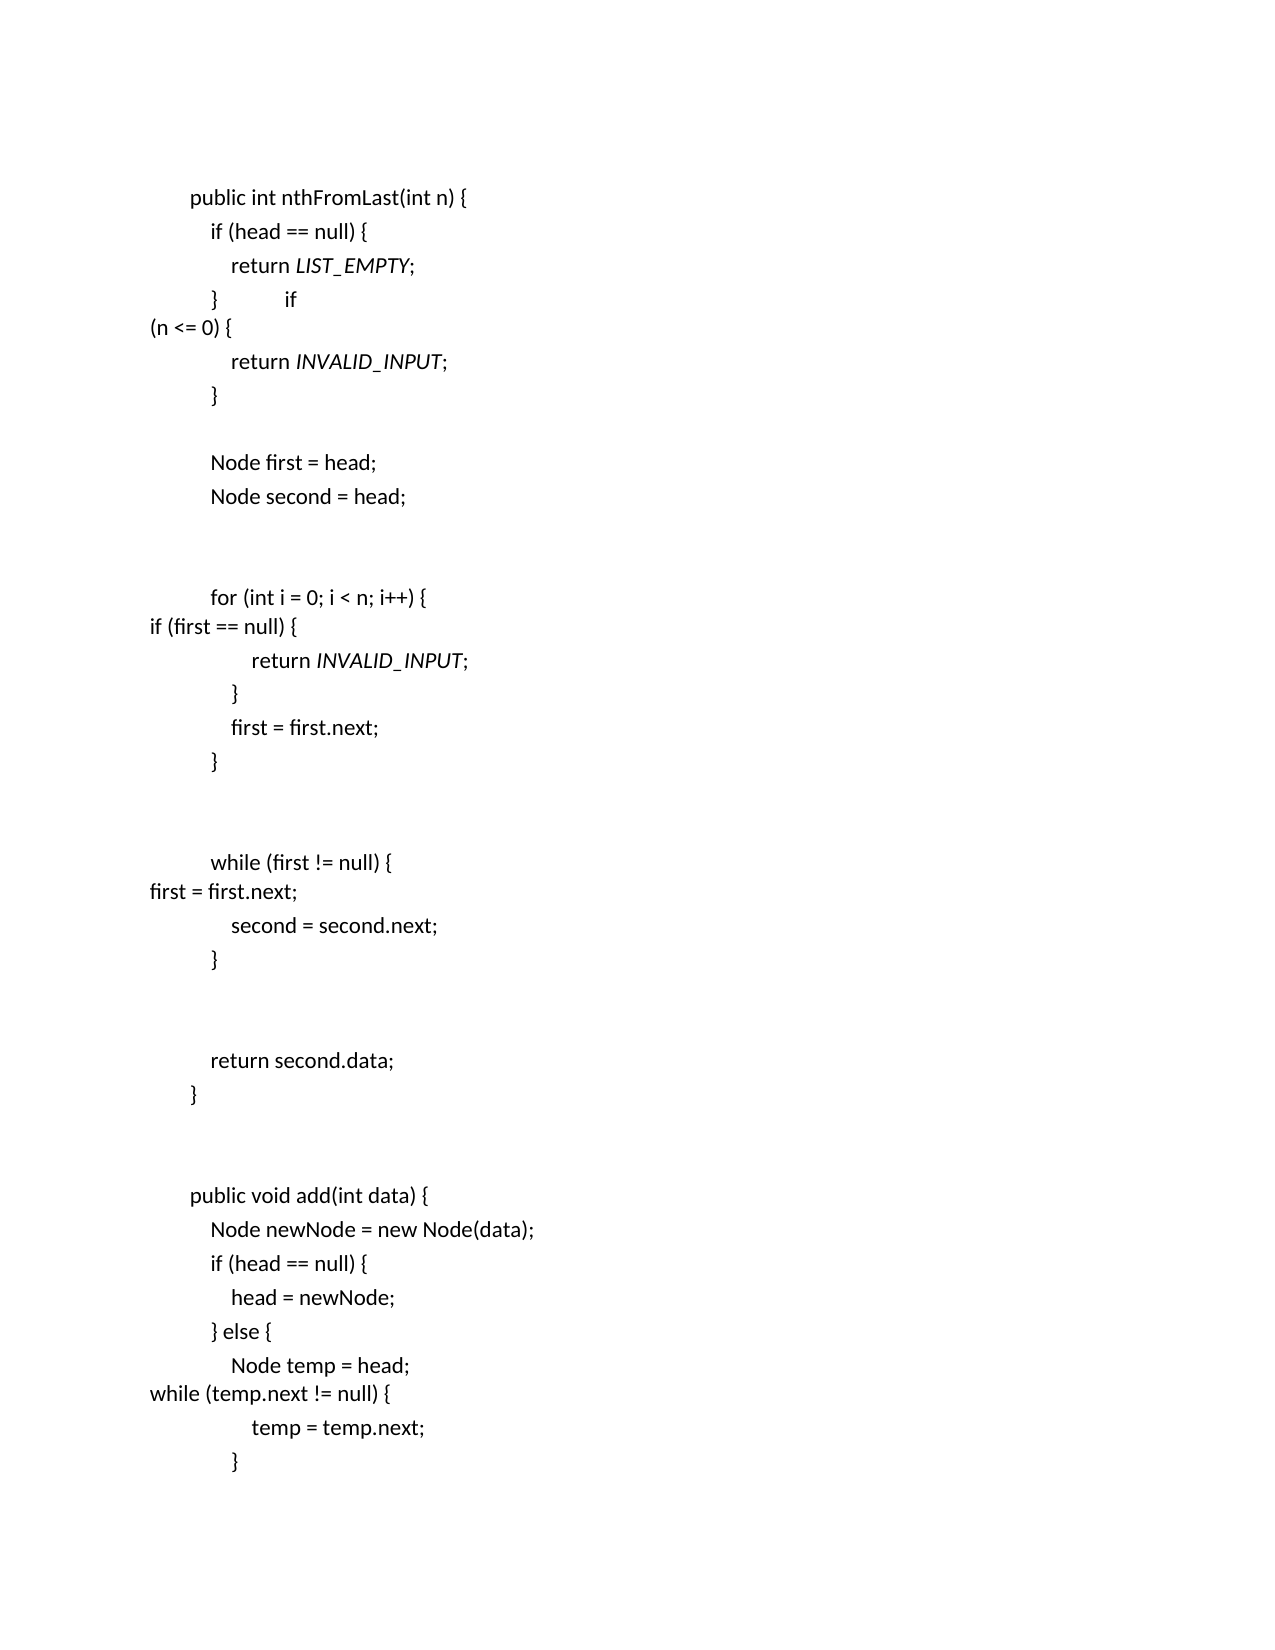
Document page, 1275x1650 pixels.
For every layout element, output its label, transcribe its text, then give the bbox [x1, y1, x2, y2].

text } [148, 1080, 951, 1108]
text return second.data; [148, 1046, 951, 1074]
text if (head == null) { [148, 1249, 951, 1277]
text } else { [148, 1317, 951, 1345]
text for (int i = 0; i < n; i++) { if (first == null) { [148, 583, 446, 640]
text while (first != null) { first = first.next; [148, 848, 435, 905]
text if (head == null) { [148, 217, 951, 245]
text public void add(int data) { [148, 1181, 951, 1209]
text return LIST_EMPTY; [148, 251, 952, 279]
text Node newNode = new Node(data); [148, 1215, 951, 1243]
text first = first.next; [148, 713, 951, 741]
text Node first = head; [148, 448, 951, 476]
text temp = temp.next; [148, 1413, 951, 1442]
text return INVALID_INPUT; [148, 347, 952, 376]
text head = newNode; [148, 1283, 951, 1311]
text } [148, 679, 951, 707]
text second = second.next; [148, 911, 951, 939]
text } [148, 945, 951, 973]
text } if (n <= 0) { [148, 285, 318, 342]
text public int nthFromLast(int n) { [148, 183, 951, 211]
text } [148, 381, 951, 409]
text } [148, 747, 951, 775]
text Node second = head; [148, 482, 951, 510]
text Node temp = head; while (temp.next != null) { [148, 1351, 479, 1408]
text } [148, 1447, 951, 1476]
text return INVALID_INPUT; [148, 646, 952, 674]
